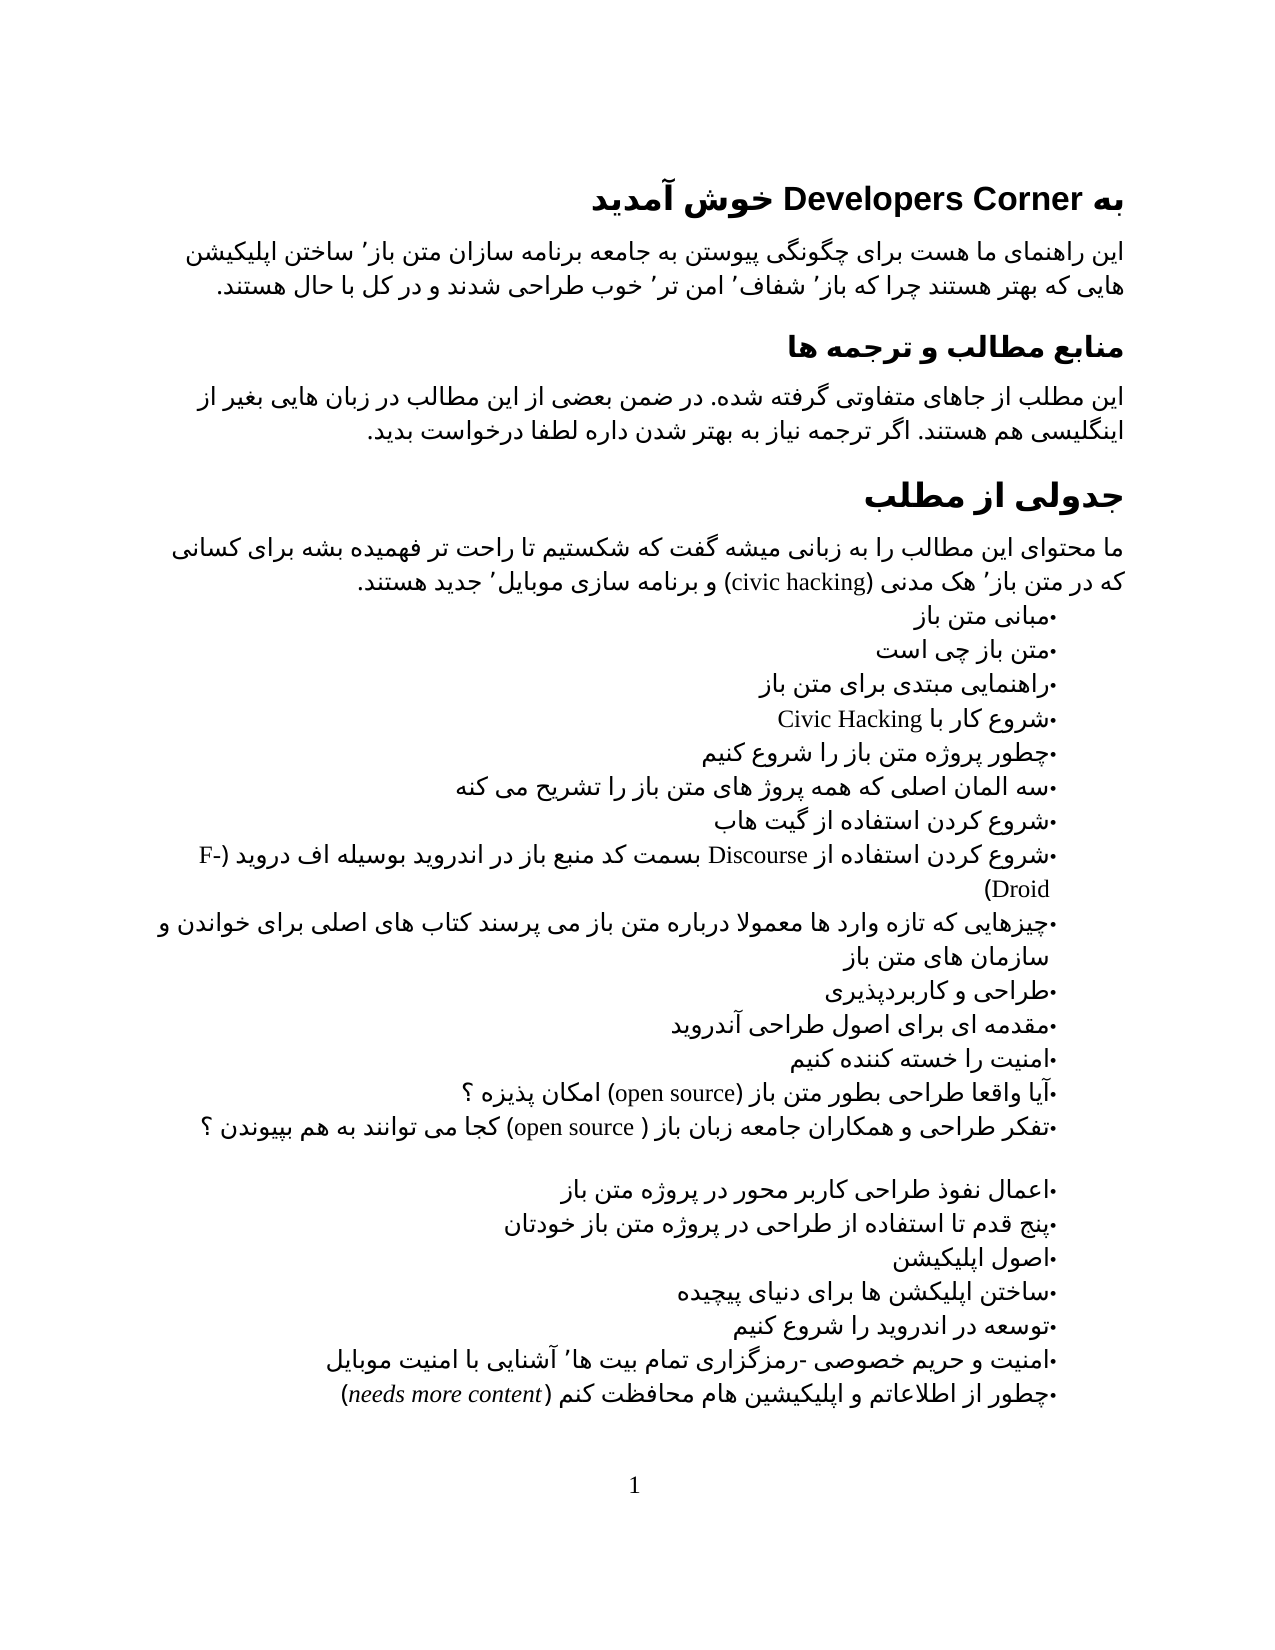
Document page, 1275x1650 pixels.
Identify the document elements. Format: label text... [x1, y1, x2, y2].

list ساختن اپلیکشن ها برای دنیای پیچیده [150, 1274, 1087, 1308]
subtitle منابع مطالب و ترجمه ها [150, 326, 1125, 366]
subtitle به Developers Corner خوش آمدید [150, 175, 1125, 221]
subtitle جدولی از مطلب [150, 472, 1125, 517]
list راهنمایی مبتدی برای متن باز [150, 666, 1087, 700]
list اصول اپلیکیشن [150, 1240, 1087, 1274]
list آیا واقعا طراحی بطور متن باز (open source) امکان پذیزه ؟ [150, 1075, 1087, 1109]
list توسعه در اندروید را شروع کنیم [150, 1308, 1087, 1342]
list متن باز چی است [150, 632, 1087, 666]
list تفکر طراحی و همکاران جامعه زبان باز ( open source) کجا می توانند به هم بپیوندن ؟ [150, 1109, 1087, 1172]
list مقدمه ای برای اصول طراحی آندروید [150, 1007, 1087, 1041]
list سه المان اصلی که همه پروژ های متن باز را تشریح می کنه [150, 768, 1087, 802]
list چیزهایی که تازه وارد ها معمولا درباره متن باز می پرسند کتاب های اصلی برای خواندن و سازمان های متن باز [150, 904, 1087, 973]
list چطور از اطلاعاتم و اپلیکیشین هام محافظت کنم (needs more content) [150, 1376, 1087, 1410]
list اعمال نفوذ طراحی کاربر محور در پروژه متن باز [150, 1172, 1087, 1206]
list پنج قدم تا استفاده از طراحی در پروژه متن باز خودتان [150, 1206, 1087, 1240]
list امنیت و حریم خصوصی -رمزگزاری تمام بیت ها٬ آشنایی با امنیت موبایل [150, 1342, 1087, 1376]
list شروع کردن استفاده از Discourse بسمت کد منبع باز در اندروید بوسیله اف دروید (F-Droid) [150, 836, 1087, 904]
text ما محتوای این مطالب را به زبانی میشه گفت که شکستیم تا راحت تر فهمیده بشه برای کسانی که در متن باز٬ هک مدنی (civic hacking) و برنامه سازی موبایل٬ جدید هستند. [150, 530, 1125, 598]
list امنیت را خسته کننده کنیم [150, 1041, 1087, 1075]
text این راهنمای ما هست برای چگونگی پیوستن به جامعه برنامه سازان متن باز٬‌ ساختن اپلیکیشن هایی که بهتر هستند چرا که باز٬ شفاف٬ امن تر٬ خوب طراحی شدند و در کل با حال هستند. [150, 233, 1125, 301]
text این مطلب از جاهای متفاوتی گرفته شده. در ضمن بعضی از این مطالب در زبان هایی بغیر از اینگلیسی هم هستند. اگر ترجمه نیاز به بهتر شدن داره لطفا درخواست بدید. [150, 378, 1125, 447]
list طراحی و کاربردپذیری [150, 973, 1087, 1007]
list شروع کار با Civic Hacking [150, 700, 1087, 734]
list مبانی متن باز [150, 598, 1087, 632]
list چطور پروژه متن باز را شروع کنیم [150, 734, 1087, 768]
list شروع کردن استفاده از گیت هاب [150, 802, 1087, 836]
